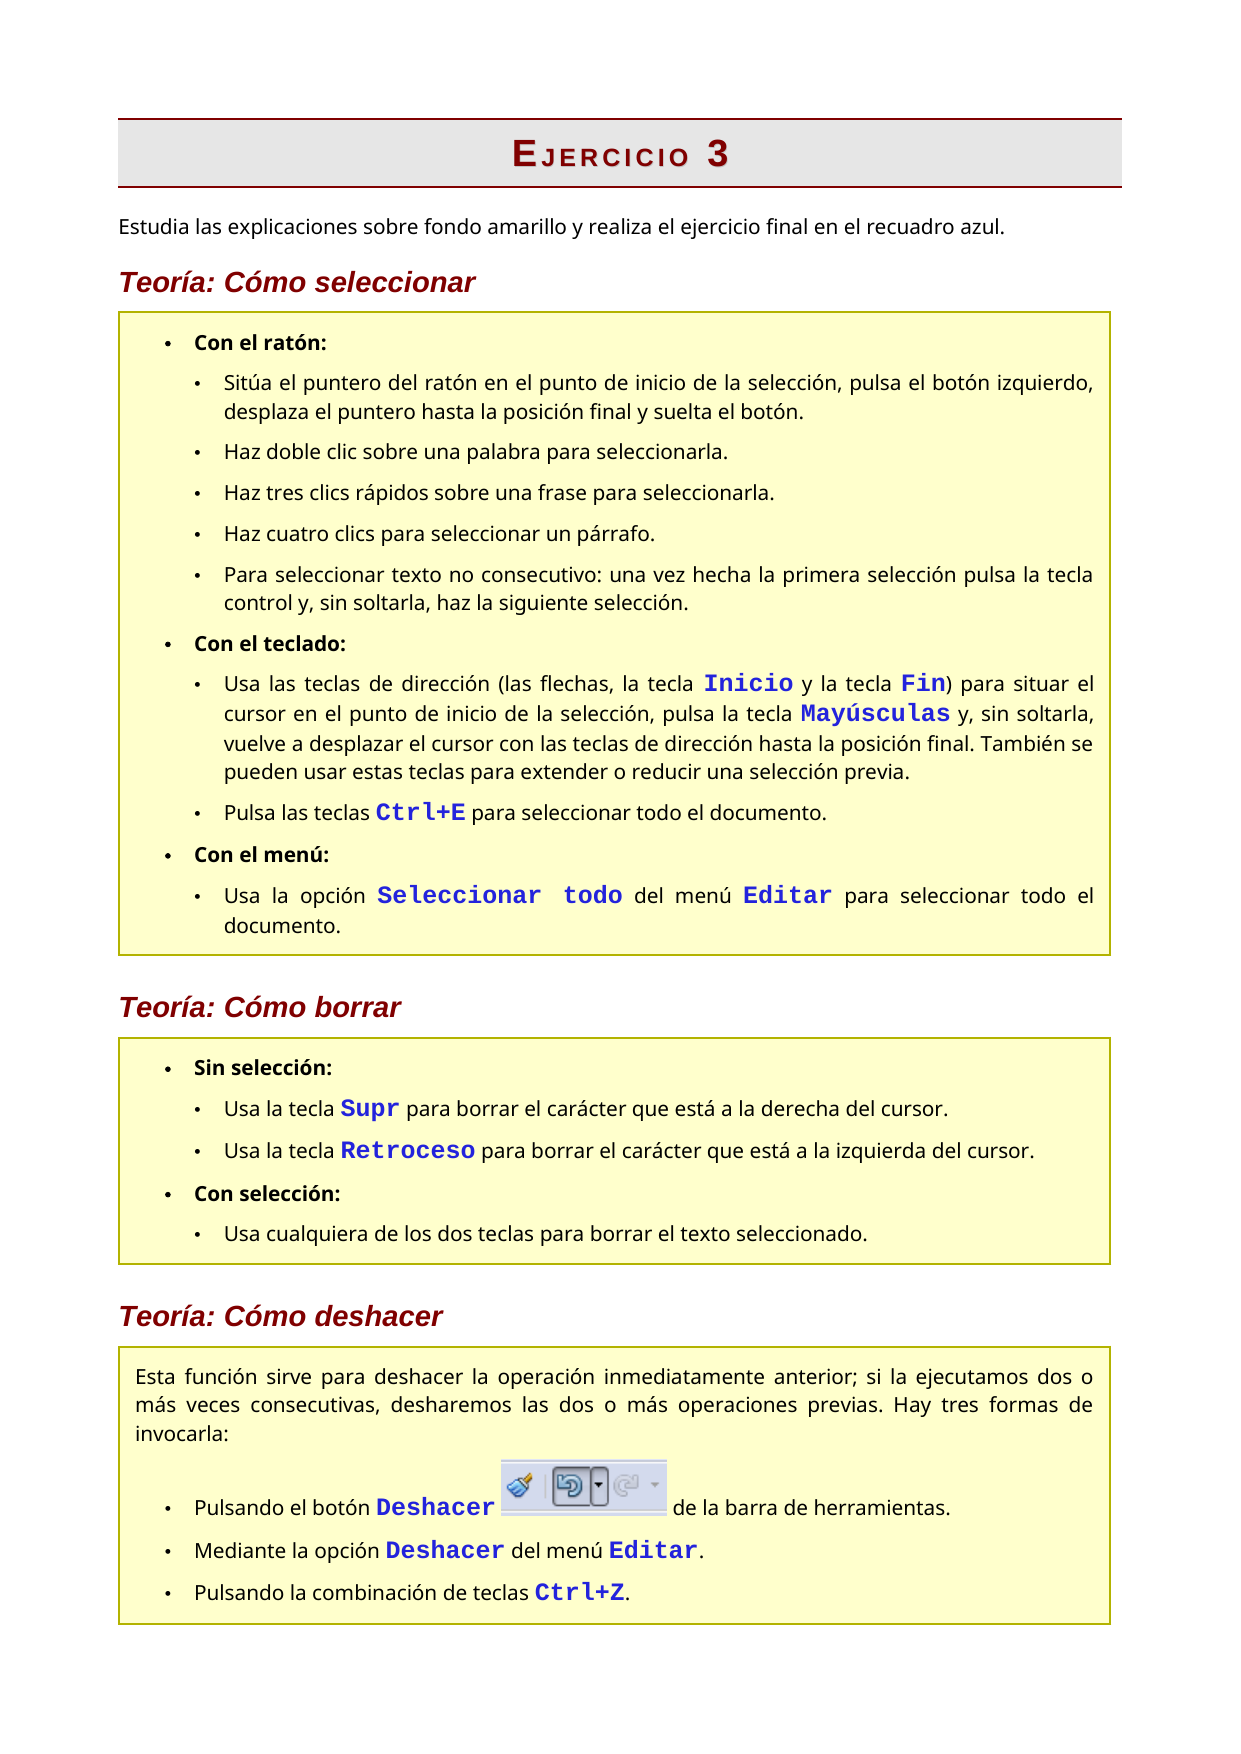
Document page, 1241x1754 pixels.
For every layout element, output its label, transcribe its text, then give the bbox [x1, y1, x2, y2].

table_header Esta función sirve para deshacer la operación inmediatamente anterior; si la ejecutamos dos o más veces consecutivas, desharemos las dos o más operaciones previas. Hay tres formas de invocarla: Pulsando el botón Deshacer de la barra de herramientas. Mediante la opción Deshacer del menú Editar. Pulsando la combinación de teclas Ctrl+Z. [120, 1348, 1109, 1623]
table_header Sin selección: Usa la tecla Supr para borrar el carácter que está a la derecha del cursor. Usa la tecla Retroceso para borrar el carácter que está a la izquierda del cursor. Con selección: Usa cualquiera de los dos teclas para borrar el texto seleccionado. [120, 1039, 1109, 1263]
subtitle Ejercicio 3 [118, 120, 1122, 186]
subtitle Teoría: Cómo borrar [118, 991, 1122, 1024]
table_header Con el ratón: Sitúa el puntero del ratón en el punto de inicio de la selección, pulsa el botón izquierdo, desplaza el puntero hasta la posición final y suelta el botón. Haz doble clic sobre una palabra para seleccionarla. Haz tres clics rápidos sobre una frase para seleccionarla. Haz cuatro clics para seleccionar un párrafo. Para seleccionar texto no consecutivo: una vez hecha la primera selección pulsa la tecla control y, sin soltarla, haz la siguiente selección. Con el teclado: Usa las teclas de dirección (las flechas, la tecla Inicio y la tecla Fin) para situar el cursor en el punto de inicio de la selección, pulsa la tecla Mayúsculas y, sin soltarla, vuelve a desplazar el cursor con las teclas de dirección hasta la posición final. También se pueden usar estas teclas para extender o reducir una selección previa. Pulsa las teclas Ctrl+E para seleccionar todo el documento. Con el menú: Usa la opción Seleccionar todo del menú Editar para seleccionar todo el documento. [120, 313, 1109, 954]
picture [501, 1459, 667, 1516]
subtitle Teoría: Cómo seleccionar [118, 266, 1122, 298]
text Estudia las explicaciones sobre fondo amarillo y realiza el ejercicio final en el recuadro azul. [118, 212, 1122, 241]
subtitle Teoría: Cómo deshacer [118, 1300, 1122, 1333]
